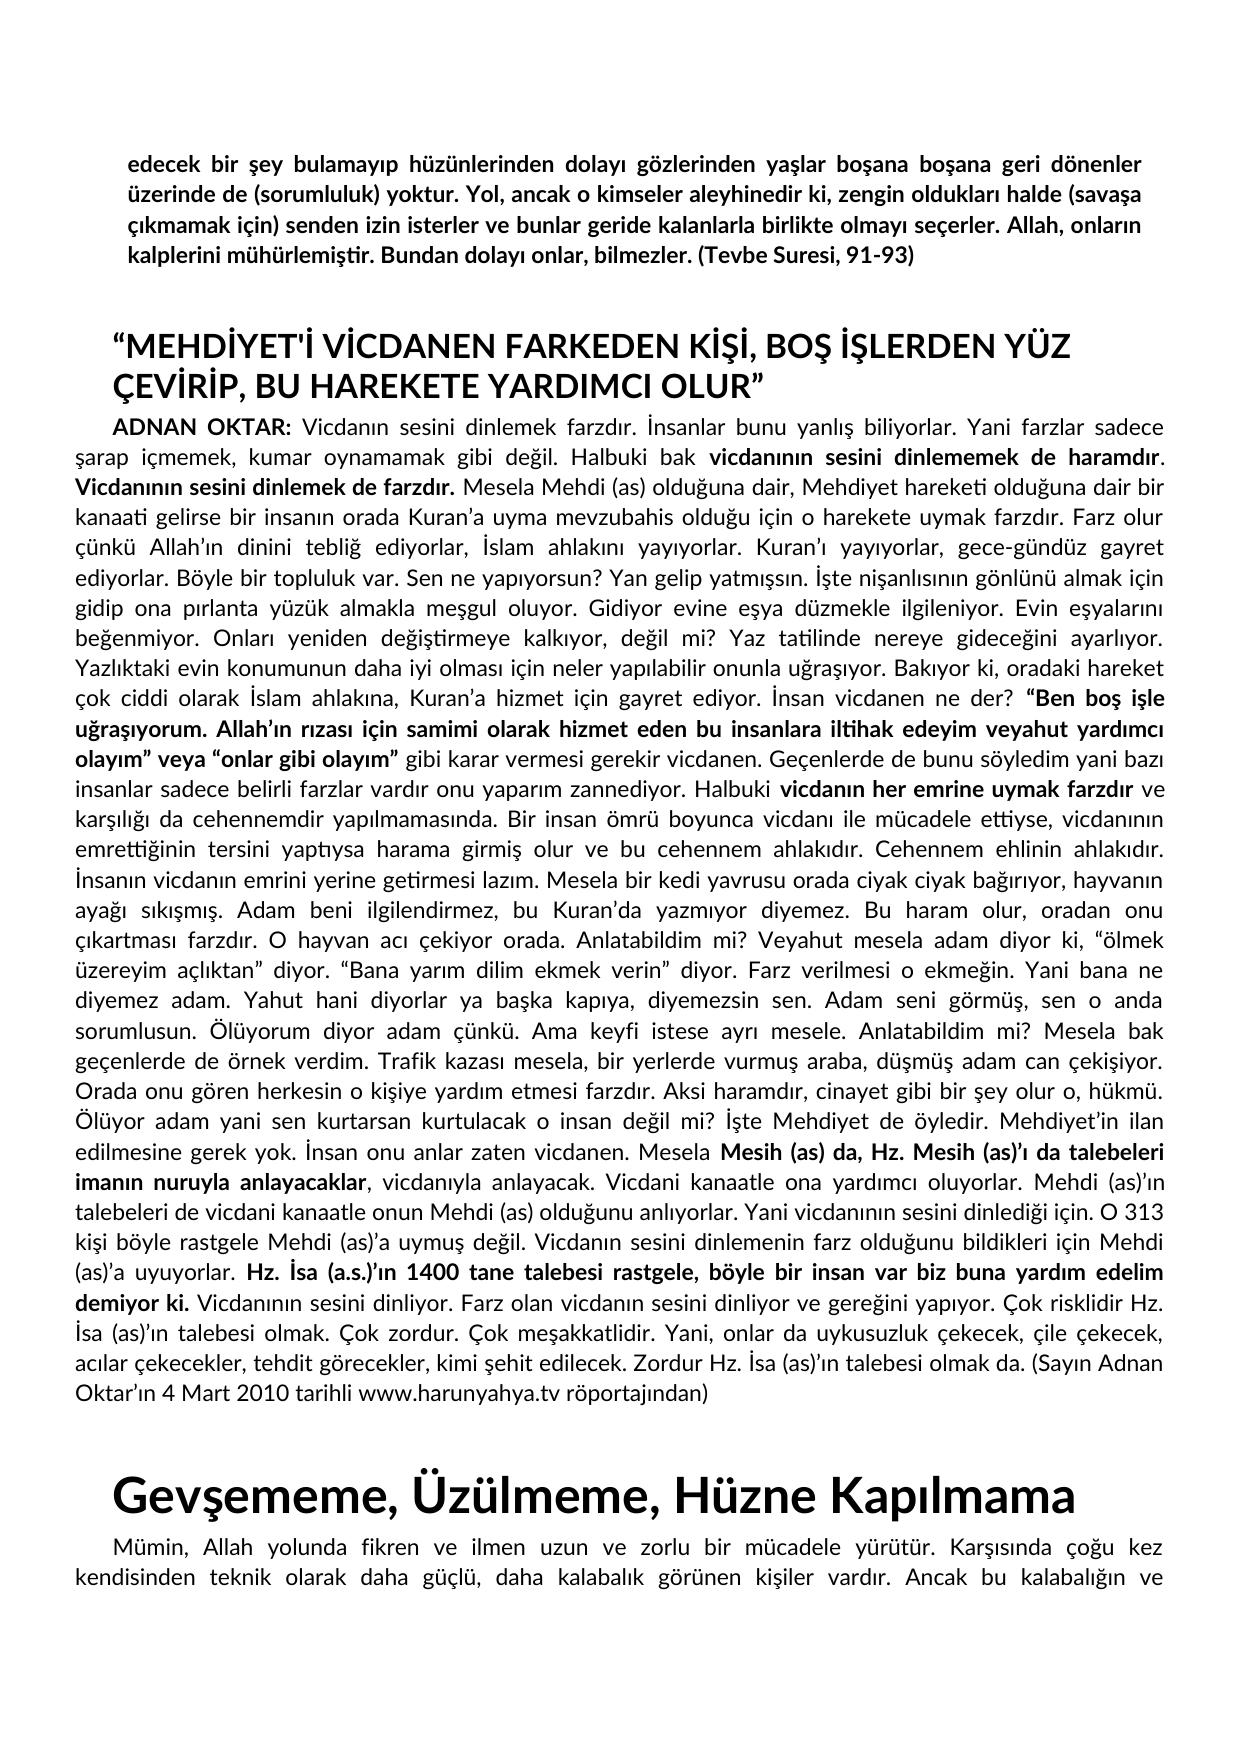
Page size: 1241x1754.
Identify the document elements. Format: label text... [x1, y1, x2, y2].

text edecek bir şey bulamayıp hüzünlerinden dolayı gözlerinden yaşlar boşana boşana geri dönenler üzerinde de (sorumluluk) yoktur. Yol, ancak o kimseler aleyhinedir ki, zengin oldukları halde (savaşa çıkmamak için) senden izin isterler ve bunlar geride kalanlarla birlikte olmayı seçerler. Allah, onların kalplerini mühürlemiştir. Bundan dolayı onlar, bilmezler. (Tevbe Suresi, 91-93) [127, 150, 1143, 268]
subtitle “MEHDİYET'İ VİCDANEN FARKEDEN KİŞİ, BOŞ İŞLERDEN YÜZ ÇEVİRİP, BU HAREKETE YARDIMCI OLUR” [112, 326, 1165, 406]
text ADNAN OKTAR: Vicdanın sesini dinlemek farzdır. İnsanlar bunu yanlış biliyorlar. Yani farzlar sadece şarap içmemek, kumar oynamamak gibi değil. Halbuki bak vicdanının sesini dinlememek de haramdır. Vicdanının sesini dinlemek de farzdır. Mesela Mehdi (as) olduğuna dair, Mehdiyet hareketi olduğuna dair bir kanaati gelirse bir insanın orada Kuran’a uyma mevzubahis olduğu için o harekete uymak farzdır. Farz olur çünkü Allah’ın dinini tebliğ ediyorlar, İslam ahlakını yayıyorlar. Kuran’ı yayıyorlar, gece-gündüz gayret ediyorlar. Böyle bir topluluk var. Sen ne yapıyorsun? Yan gelip yatmışsın. İşte nişanlısının gönlünü almak için gidip ona pırlanta yüzük almakla meşgul oluyor. Gidiyor evine eşya düzmekle ilgileniyor. Evin eşyalarını beğenmiyor. Onları yeniden değiştirmeye kalkıyor, değil mi? Yaz tatilinde nereye gideceğini ayarlıyor. Yazlıktaki evin konumunun daha iyi olması için neler yapılabilir onunla uğraşıyor. Bakıyor ki, oradaki hareket çok ciddi olarak İslam ahlakına, Kuran’a hizmet için gayret ediyor. İnsan vicdanen ne der? “Ben boş işle uğraşıyorum. Allah’ın rızası için samimi olarak hizmet eden bu insanlara iltihak edeyim veyahut yardımcı olayım” veya “onlar gibi olayım” gibi karar vermesi gerekir vicdanen. Geçenlerde de bunu söyledim yani bazı insanlar sadece belirli farzlar vardır onu yaparım zannediyor. Halbuki vicdanın her emrine uymak farzdır ve karşılığı da cehennemdir yapılmamasında. Bir insan ömrü boyunca vicdanı ile mücadele ettiyse, vicdanının emrettiğinin tersini yaptıysa harama girmiş olur ve bu cehennem ahlakıdır. Cehennem ehlinin ahlakıdır. İnsanın vicdanın emrini yerine getirmesi lazım. Mesela bir kedi yavrusu orada ciyak ciyak bağırıyor, hayvanın ayağı sıkışmış. Adam beni ilgilendirmez, bu Kuran’da yazmıyor diyemez. Bu haram olur, oradan onu çıkartması farzdır. O hayvan acı çekiyor orada. Anlatabildim mi? Veyahut mesela adam diyor ki, “ölmek üzereyim açlıktan” diyor. “Bana yarım dilim ekmek verin” diyor. Farz verilmesi o ekmeğin. Yani bana ne diyemez adam. Yahut hani diyorlar ya başka kapıya, diyemezsin sen. Adam seni görmüş, sen o anda sorumlusun. Ölüyorum diyor adam çünkü. Ama keyfi istese ayrı mesele. Anlatabildim mi? Mesela bak geçenlerde de örnek verdim. Trafik kazası mesela, bir yerlerde vurmuş araba, düşmüş adam can çekişiyor. Orada onu gören herkesin o kişiye yardım etmesi farzdır. Aksi haramdır, cinayet gibi bir şey olur o, hükmü. Ölüyor adam yani sen kurtarsan kurtulacak o insan değil mi? İşte Mehdiyet de öyledir. Mehdiyet’in ilan edilmesine gerek yok. İnsan onu anlar zaten vicdanen. Mesela Mesih (as) da, Hz. Mesih (as)’ı da talebeleri imanın nuruyla anlayacaklar, vicdanıyla anlayacak. Vicdani kanaatle ona yardımcı oluyorlar. Mehdi (as)’ın talebeleri de vicdani kanaatle onun Mehdi (as) olduğunu anlıyorlar. Yani vicdanının sesini dinlediği için. O 313 kişi böyle rastgele Mehdi (as)’a uymuş değil. Vicdanın sesini dinlemenin farz olduğunu bildikleri için Mehdi (as)’a uyuyorlar. Hz. İsa (a.s.)’ın 1400 tane talebesi rastgele, böyle bir insan var biz buna yardım edelim demiyor ki. Vicdanının sesini dinliyor. Farz olan vicdanın sesini dinliyor ve gereğini yapıyor. Çok risklidir Hz. İsa (as)’ın talebesi olmak. Çok zordur. Çok meşakkatlidir. Yani, onlar da uykusuzluk çekecek, çile çekecek, acılar çekecekler, tehdit görecekler, kimi şehit edilecek. Zordur Hz. İsa (as)’ın talebesi olmak da. (Sayın Adnan Oktar’ın 4 Mart 2010 tarihli www.harunyahya.tv röportajından) [75, 412, 1165, 1406]
text Mümin, Allah yolunda fikren ve ilmen uzun ve zorlu bir mücadele yürütür. Karşısında çoğu kez kendisinden teknik olarak daha güçlü, daha kalabalık görünen kişiler vardır. Ancak bu kalabalığın ve [75, 1533, 1165, 1590]
subtitle Gevşememe, Üzülmeme, Hüzne Kapılmama [112, 1464, 1165, 1524]
